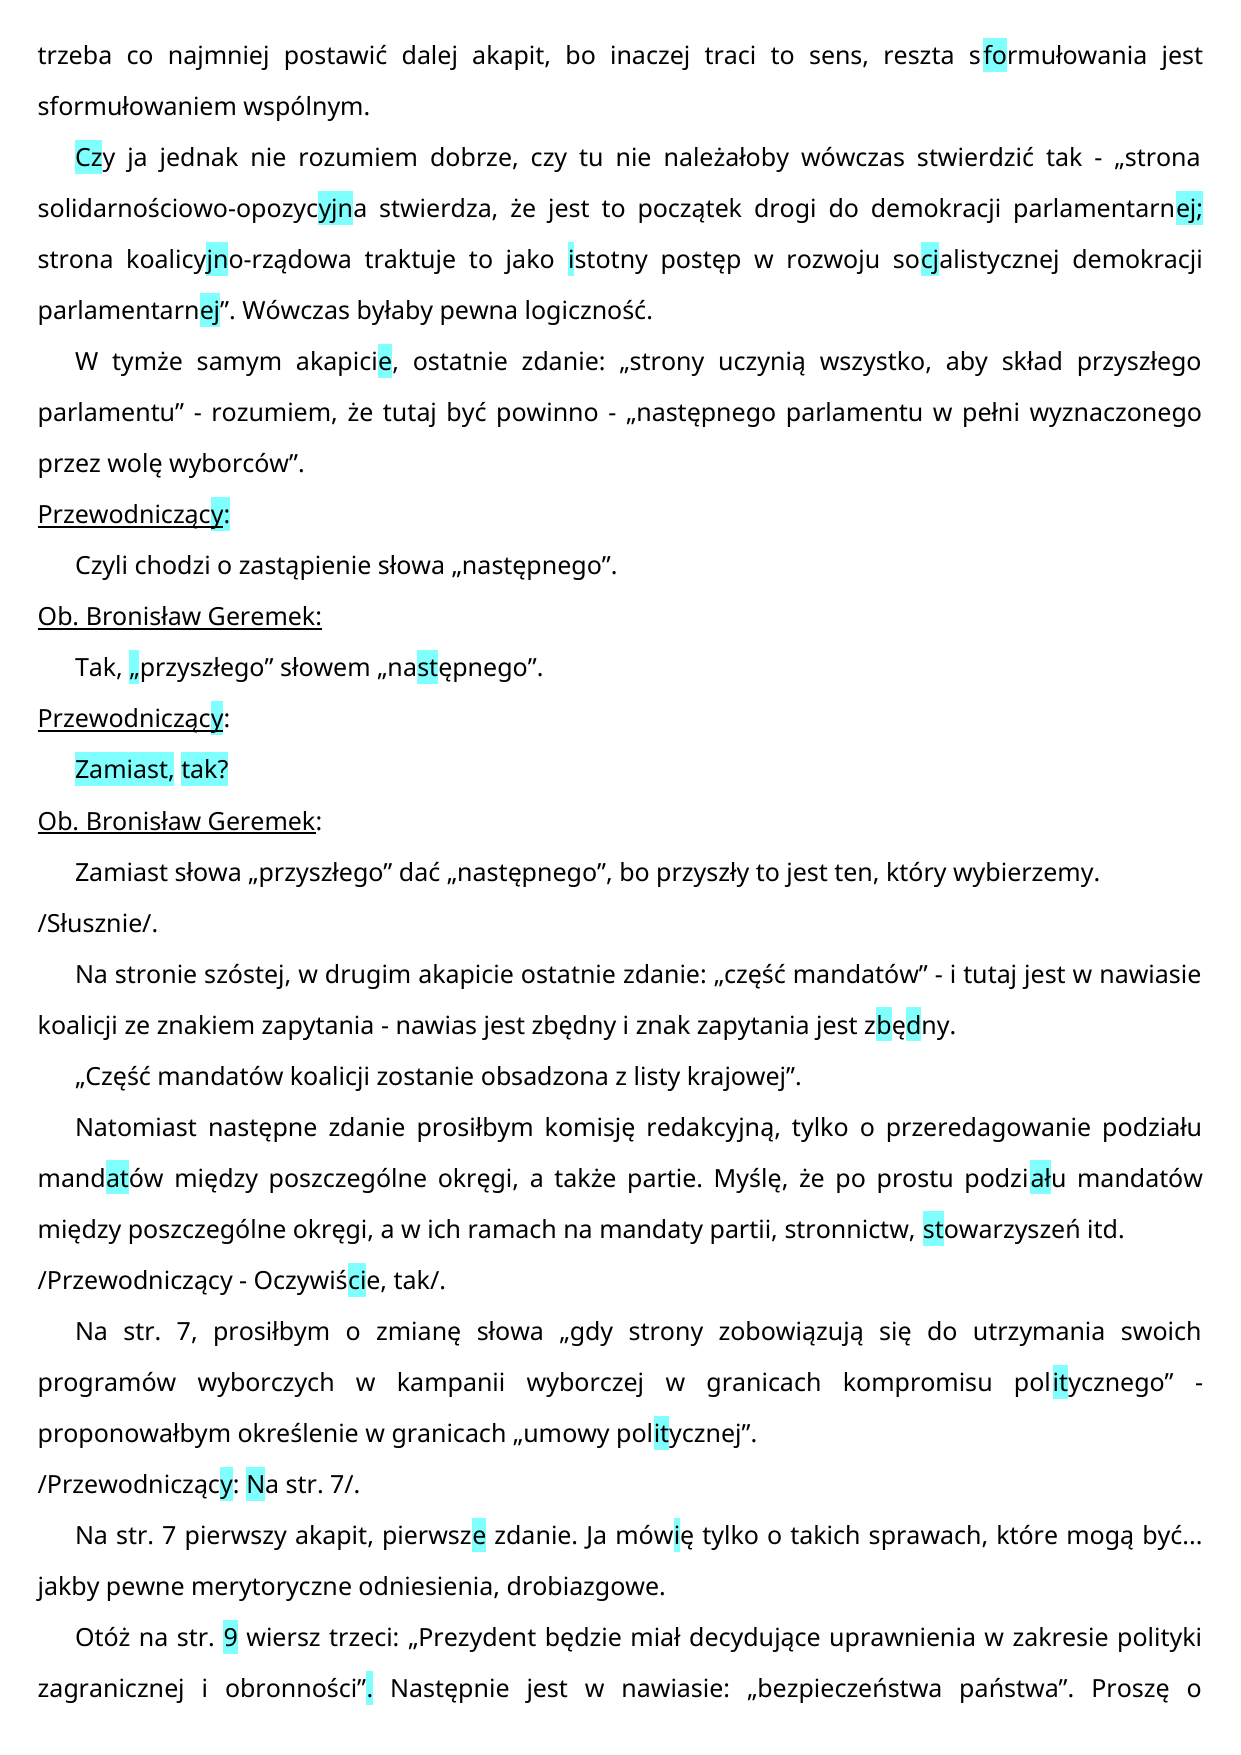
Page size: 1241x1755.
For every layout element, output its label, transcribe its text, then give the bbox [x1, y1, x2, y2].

text Otóż na str. 9 wiersz trzeci: „Prezydent będzie miał decydujące uprawnienia w zakresie polityki zagranicznej i obronności”. Następnie jest w nawiasie: „bezpieczeństwa państwa”. Proszę o [37, 1620, 1203, 1705]
text Natomiast następne zdanie prosiłbym komisję redakcyjną, tylko o przeredagowanie podziału mandatów między poszczególne okręgi, a także partie. Myślę, że po prostu podziału mandatów między poszczególne okręgi, a w ich ramach na mandaty partii, stronnictw, stowarzyszeń itd. [37, 1109, 1203, 1246]
text Zamiast słowa „przyszłego” dać „następnego”, bo przyszły to jest ten, który wybierzemy. [37, 854, 1203, 888]
text /Słusznie/. [37, 905, 1203, 939]
text trzeba co najmniej postawić dalej akapit, bo inaczej traci to sens, reszta sformułowania jest sformułowaniem wspólnym. [37, 37, 1203, 123]
text Czyli chodzi o zastąpienie słowa „następnego”. [37, 548, 1203, 582]
text Przewodniczący: [37, 701, 1203, 735]
text Ob. Bronisław Geremek: [37, 599, 1203, 633]
text Przewodniczący: [37, 497, 1203, 531]
text /Przewodniczący: Na str. 7/. [37, 1467, 1203, 1501]
text Zamiast, tak? [37, 752, 1203, 786]
text W tymże samym akapicie, ostatnie zdanie: „strony uczynią wszystko, aby skład przyszłego parlamentu” - rozumiem, że tutaj być powinno - „następnego parlamentu w pełni wyznaczonego przez wolę wyborców”. [37, 344, 1203, 480]
text Czy ja jednak nie rozumiem dobrze, czy tu nie należałoby wówczas stwierdzić tak - „strona solidarnościowo-opozycyjna stwierdza, że jest to początek drogi do demokracji parlamentarnej; strona koalicyjno-rządowa traktuje to jako istotny postęp w rozwoju socjalistycznej demokracji parlamentarnej”. Wówczas byłaby pewna logiczność. [37, 139, 1203, 327]
text Na str. 7 pierwszy akapit, pierwsze zdanie. Ja mówię tylko o takich sprawach, które mogą być... jakby pewne merytoryczne odniesienia, drobiazgowe. [37, 1518, 1203, 1603]
text Na stronie szóstej, w drugim akapicie ostatnie zdanie: „część mandatów” - i tutaj jest w nawiasie koalicji ze znakiem zapytania - nawias jest zbędny i znak zapytania jest zbędny. [37, 956, 1203, 1041]
text Ob. Bronisław Geremek: [37, 803, 1203, 837]
text /Przewodniczący - Oczywiście, tak/. [37, 1262, 1203, 1297]
text „Część mandatów koalicji zostanie obsadzona z listy krajowej”. [37, 1058, 1203, 1092]
text Tak, „przyszłego” słowem „następnego”. [37, 650, 1203, 684]
text Na str. 7, prosiłbym o zmianę słowa „gdy strony zobowiązują się do utrzymania swoich programów wyborczych w kampanii wyborczej w granicach kompromisu politycznego” - proponowałbym określenie w granicach „umowy politycznej”. [37, 1313, 1203, 1450]
